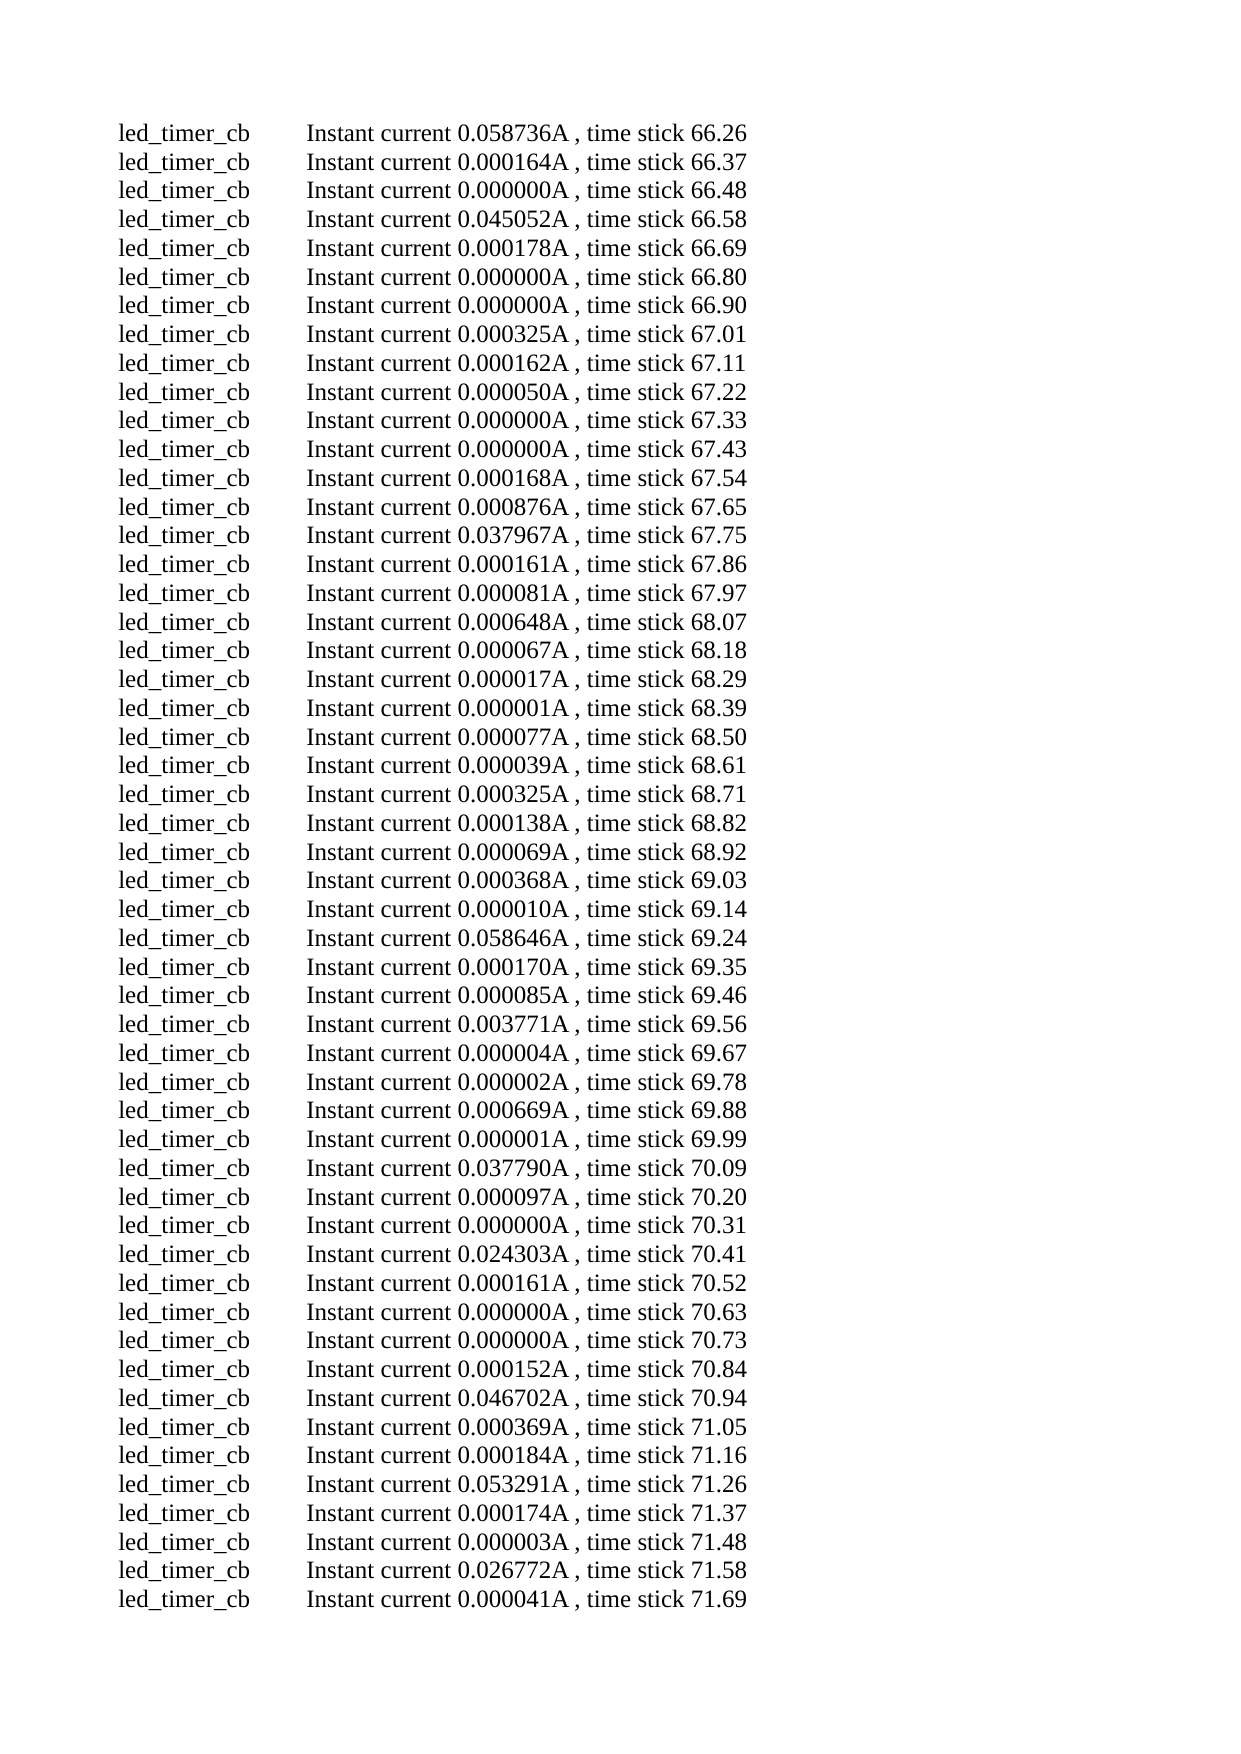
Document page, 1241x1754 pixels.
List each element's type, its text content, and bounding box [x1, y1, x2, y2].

text led_timer_cb Instant current 0.000648A , time stick 68.07 [118, 607, 1122, 636]
text led_timer_cb Instant current 0.024303A , time stick 70.41 [118, 1239, 1122, 1268]
text led_timer_cb Instant current 0.000876A , time stick 67.65 [118, 492, 1122, 521]
text led_timer_cb Instant current 0.037967A , time stick 67.75 [118, 521, 1122, 549]
text led_timer_cb Instant current 0.000174A , time stick 71.37 [118, 1498, 1122, 1527]
text led_timer_cb Instant current 0.000010A , time stick 69.14 [118, 894, 1122, 923]
text led_timer_cb Instant current 0.000000A , time stick 66.48 [118, 176, 1122, 204]
text led_timer_cb Instant current 0.000001A , time stick 68.39 [118, 693, 1122, 722]
text led_timer_cb Instant current 0.058736A , time stick 66.26 [118, 118, 1122, 147]
text led_timer_cb Instant current 0.000001A , time stick 69.99 [118, 1124, 1122, 1153]
text led_timer_cb Instant current 0.000325A , time stick 67.01 [118, 319, 1122, 348]
text led_timer_cb Instant current 0.000000A , time stick 70.31 [118, 1211, 1122, 1239]
text led_timer_cb Instant current 0.000000A , time stick 66.80 [118, 262, 1122, 291]
text led_timer_cb Instant current 0.058646A , time stick 69.24 [118, 923, 1122, 952]
text led_timer_cb Instant current 0.000085A , time stick 69.46 [118, 981, 1122, 1009]
text led_timer_cb Instant current 0.000162A , time stick 67.11 [118, 348, 1122, 377]
text led_timer_cb Instant current 0.000164A , time stick 66.37 [118, 147, 1122, 176]
text led_timer_cb Instant current 0.000077A , time stick 68.50 [118, 722, 1122, 751]
text led_timer_cb Instant current 0.000069A , time stick 68.92 [118, 837, 1122, 866]
text led_timer_cb Instant current 0.000168A , time stick 67.54 [118, 463, 1122, 492]
text led_timer_cb Instant current 0.000000A , time stick 67.43 [118, 434, 1122, 463]
text led_timer_cb Instant current 0.000041A , time stick 71.69 [118, 1584, 1122, 1613]
text led_timer_cb Instant current 0.045052A , time stick 66.58 [118, 204, 1122, 233]
text led_timer_cb Instant current 0.000161A , time stick 67.86 [118, 549, 1122, 578]
text led_timer_cb Instant current 0.000003A , time stick 71.48 [118, 1527, 1122, 1556]
text led_timer_cb Instant current 0.000325A , time stick 68.71 [118, 779, 1122, 808]
text led_timer_cb Instant current 0.000152A , time stick 70.84 [118, 1354, 1122, 1383]
text led_timer_cb Instant current 0.000170A , time stick 69.35 [118, 952, 1122, 981]
text led_timer_cb Instant current 0.000161A , time stick 70.52 [118, 1268, 1122, 1297]
text led_timer_cb Instant current 0.003771A , time stick 69.56 [118, 1009, 1122, 1038]
text led_timer_cb Instant current 0.026772A , time stick 71.58 [118, 1556, 1122, 1584]
text led_timer_cb Instant current 0.000000A , time stick 66.90 [118, 291, 1122, 319]
text led_timer_cb Instant current 0.000000A , time stick 70.73 [118, 1326, 1122, 1354]
text led_timer_cb Instant current 0.000184A , time stick 71.16 [118, 1441, 1122, 1469]
text led_timer_cb Instant current 0.000178A , time stick 66.69 [118, 233, 1122, 262]
text led_timer_cb Instant current 0.000669A , time stick 69.88 [118, 1096, 1122, 1124]
text led_timer_cb Instant current 0.000000A , time stick 67.33 [118, 406, 1122, 434]
text led_timer_cb Instant current 0.000369A , time stick 71.05 [118, 1412, 1122, 1441]
text led_timer_cb Instant current 0.000017A , time stick 68.29 [118, 664, 1122, 693]
text led_timer_cb Instant current 0.000039A , time stick 68.61 [118, 751, 1122, 779]
text led_timer_cb Instant current 0.000067A , time stick 68.18 [118, 636, 1122, 664]
text led_timer_cb Instant current 0.000004A , time stick 69.67 [118, 1038, 1122, 1067]
text led_timer_cb Instant current 0.046702A , time stick 70.94 [118, 1383, 1122, 1412]
text led_timer_cb Instant current 0.037790A , time stick 70.09 [118, 1153, 1122, 1182]
text led_timer_cb Instant current 0.000002A , time stick 69.78 [118, 1067, 1122, 1096]
text led_timer_cb Instant current 0.000081A , time stick 67.97 [118, 578, 1122, 607]
text led_timer_cb Instant current 0.053291A , time stick 71.26 [118, 1469, 1122, 1498]
text led_timer_cb Instant current 0.000368A , time stick 69.03 [118, 866, 1122, 894]
text led_timer_cb Instant current 0.000138A , time stick 68.82 [118, 808, 1122, 837]
text led_timer_cb Instant current 0.000050A , time stick 67.22 [118, 377, 1122, 406]
text led_timer_cb Instant current 0.000000A , time stick 70.63 [118, 1297, 1122, 1326]
text led_timer_cb Instant current 0.000097A , time stick 70.20 [118, 1182, 1122, 1211]
